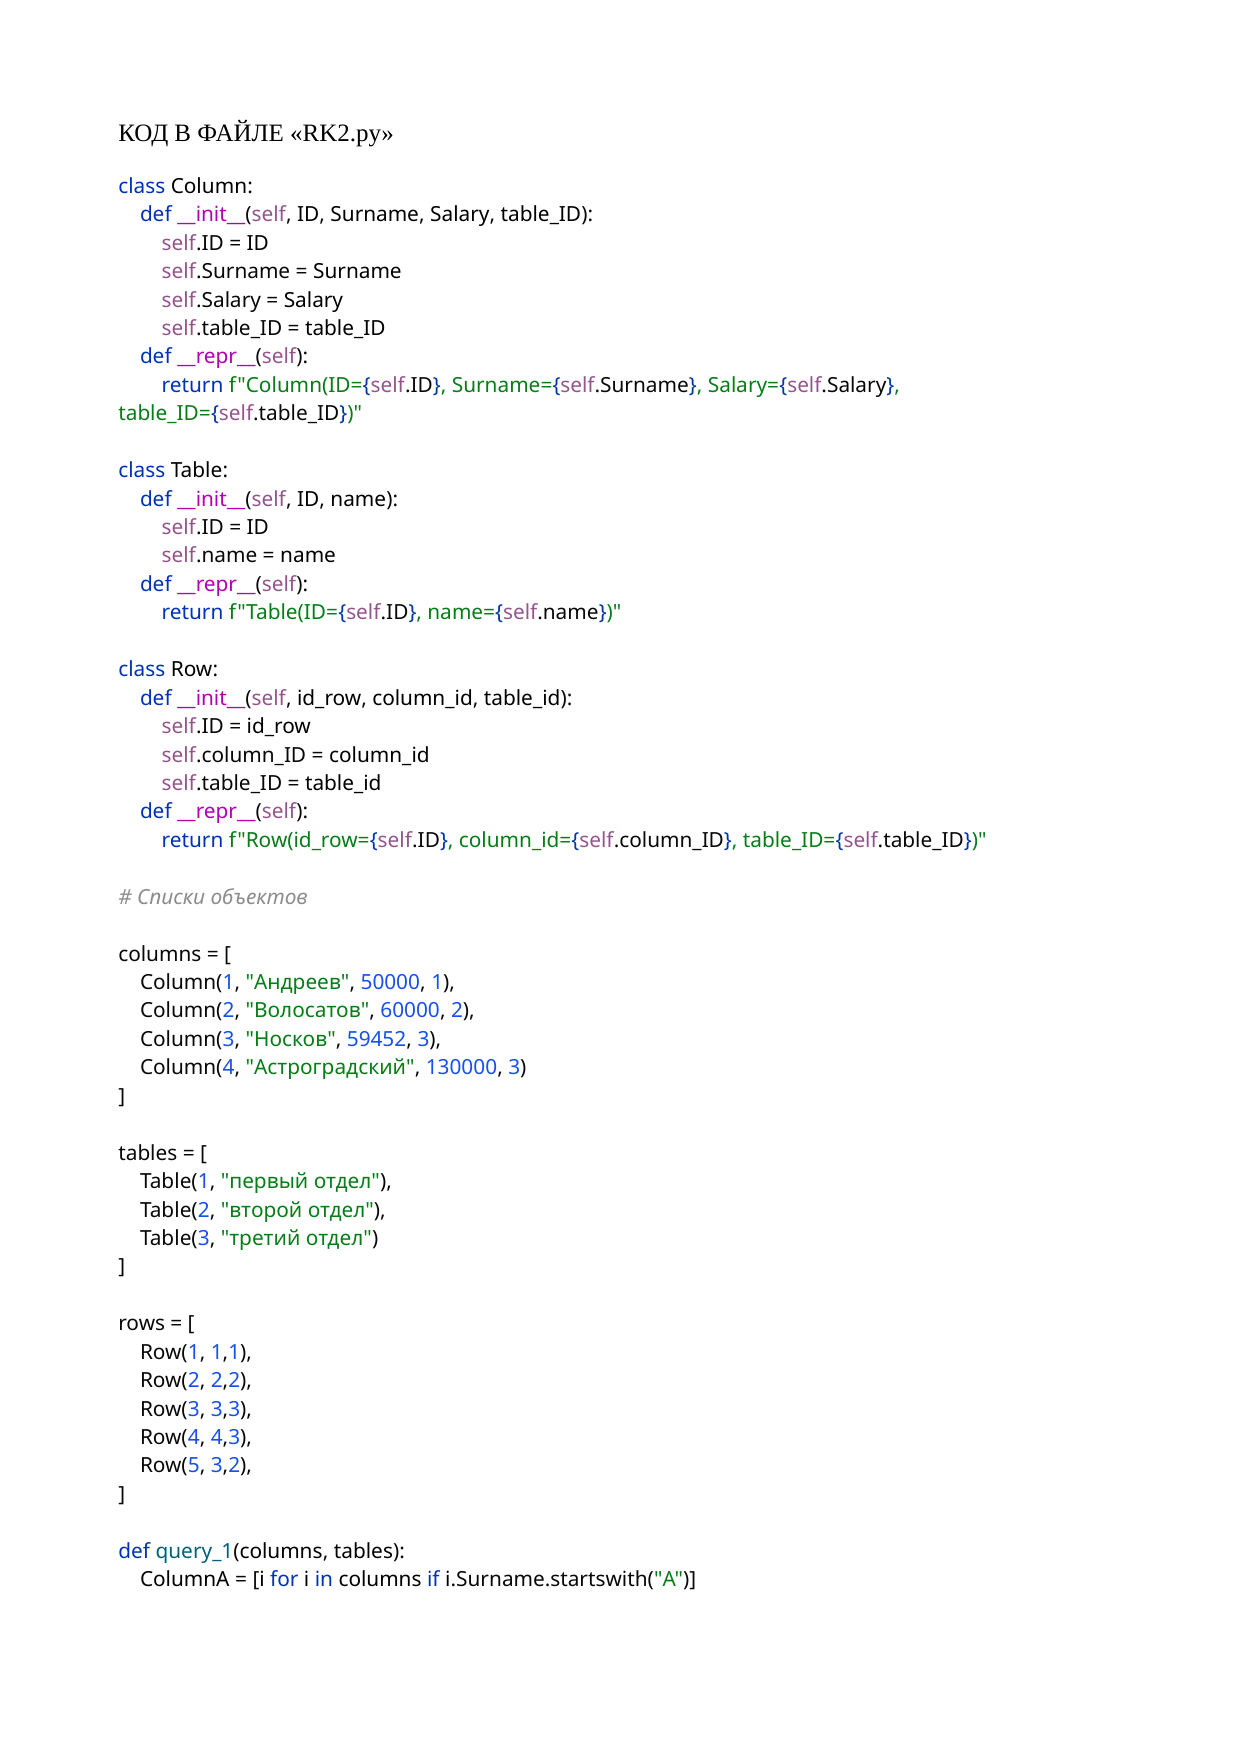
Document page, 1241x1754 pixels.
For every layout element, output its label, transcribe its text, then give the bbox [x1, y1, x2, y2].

text КОД В ФАЙЛЕ «RK2.py» class Column: def __init__(self, ID, Surname, Salary, table_ID): self.ID = ID self.Surname = Surname self.Salary = Salary self.table_ID = table_ID def __repr__(self): return f"Column(ID={self.ID}, Surname={self.Surname}, Salary={self.Salary}, table_ID={self.table_ID})" class Table: def __init__(self, ID, name): self.ID = ID self.name = name def __repr__(self): return f"Table(ID={self.ID}, name={self.name})" class Row: def __init__(self, id_row, column_id, table_id): self.ID = id_row self.column_ID = column_id self.table_ID = table_id def __repr__(self): return f"Row(id_row={self.ID}, column_id={self.column_ID}, table_ID={self.table_ID})" # Списки объектов columns = [ Column(1, "Андреев", 50000, 1), Column(2, "Волосатов", 60000, 2), Column(3, "Носков", 59452, 3), Column(4, "Астроградский", 130000, 3) ] tables = [ Table(1, "первый отдел"), Table(2, "второй отдел"), Table(3, "третий отдел") ] rows = [ Row(1, 1,1), Row(2, 2,2), Row(3, 3,3), Row(4, 4,3), Row(5, 3,2), ] def query_1(columns, tables): ColumnA = [i for i in columns if i.Surname.startswith("А")] [118, 118, 1122, 1621]
